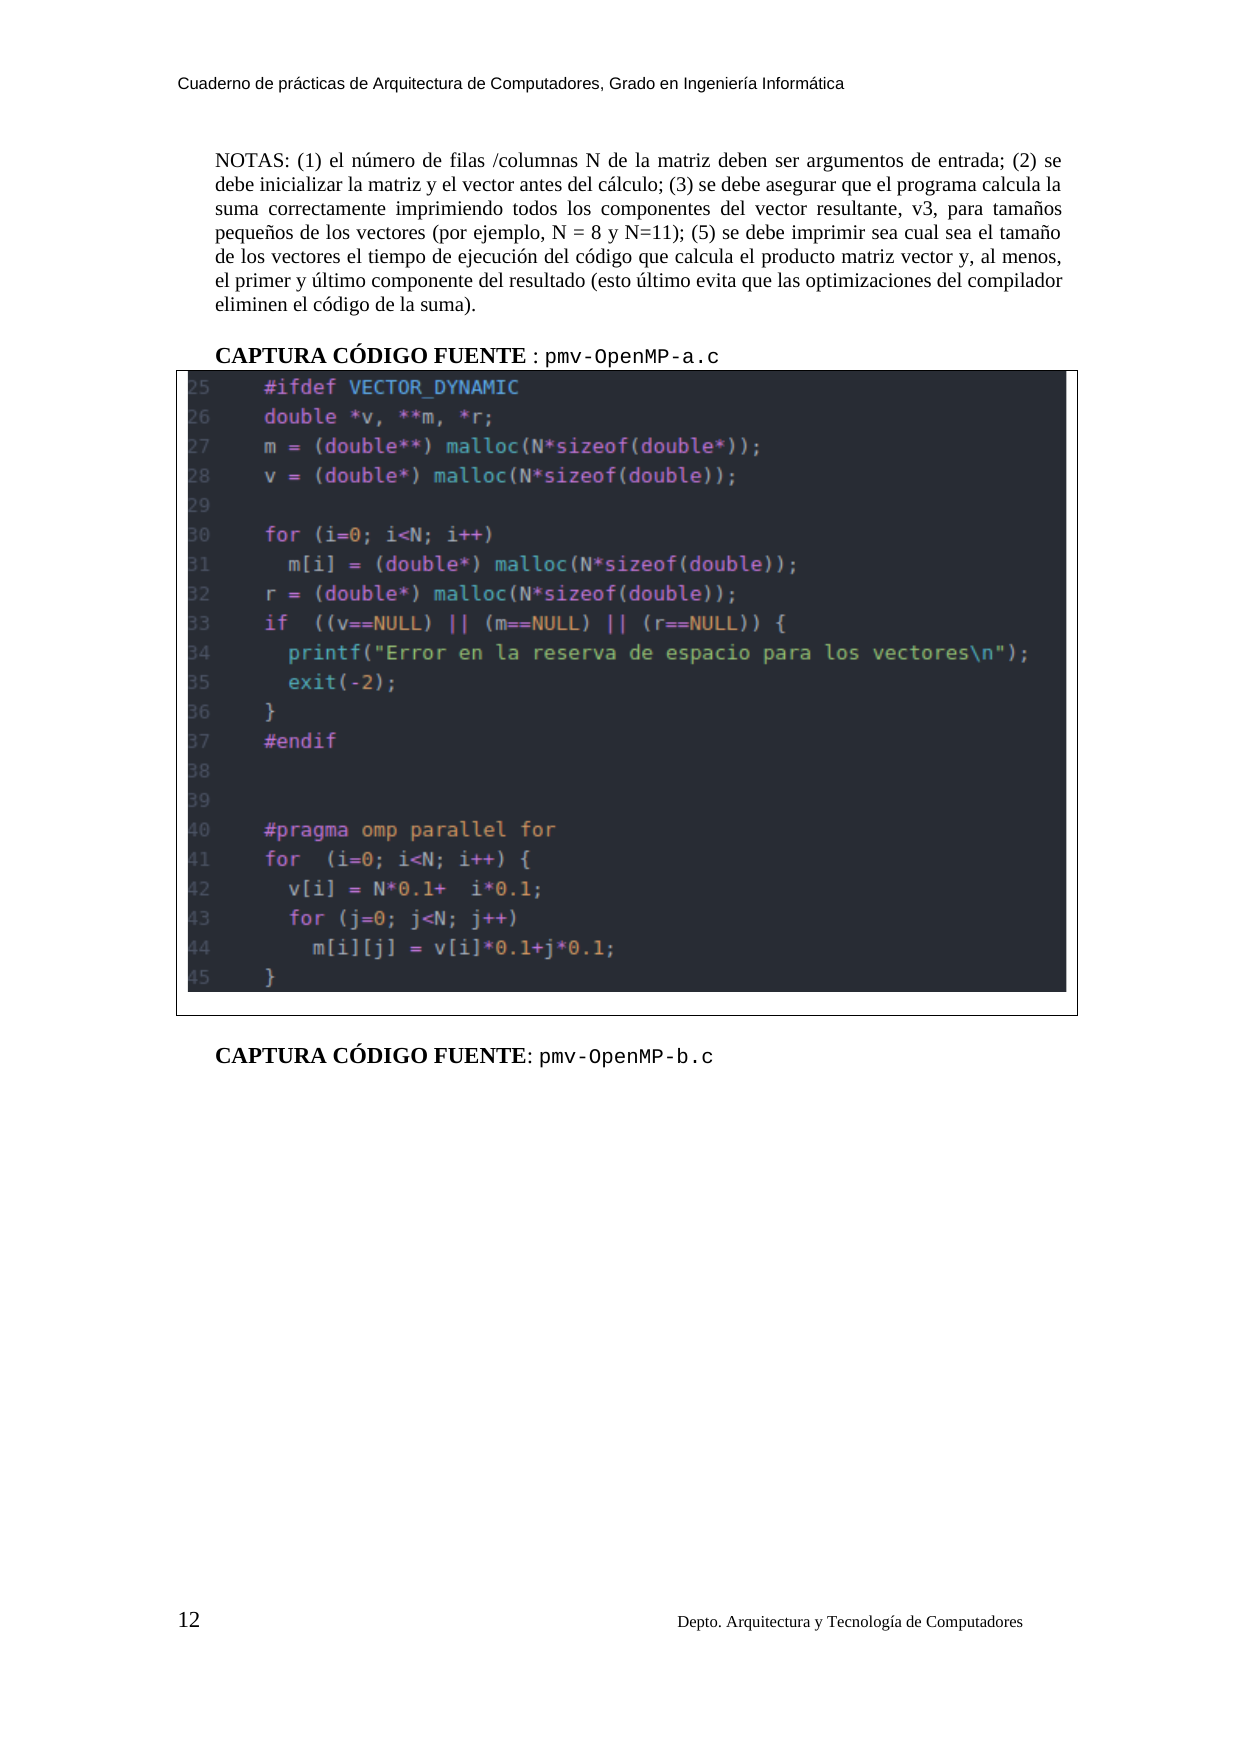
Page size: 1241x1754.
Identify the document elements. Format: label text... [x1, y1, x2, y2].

text CAPTURA CÓDIGO FUENTE : pmv-OpenMP-a.c [215, 342, 1063, 370]
picture [187, 371, 1067, 992]
list NOTAS: (1) el número de filas /columnas N de la matriz deben ser argumentos de entrada; (2) se debe inicializar la matriz y el vector antes del cálculo; (3) se debe asegurar que el programa calcula la suma correctamente imprimiendo todos los componentes del vector resultante, v3, para tamaños pequeños de los vectores (por ejemplo, N = 8 y N=11); (5) se debe imprimir sea cual sea el tamaño de los vectores el tiempo de ejecución del código que calcula el producto matriz vector y, al menos, el primer y último componente del resultado (esto último evita que las optimizaciones del compilador eliminen el código de la suma). [215, 148, 1063, 316]
text CAPTURA CÓDIGO FUENTE: pmv-OpenMP-b.c [215, 1043, 1063, 1070]
table_header [177, 371, 1077, 1015]
